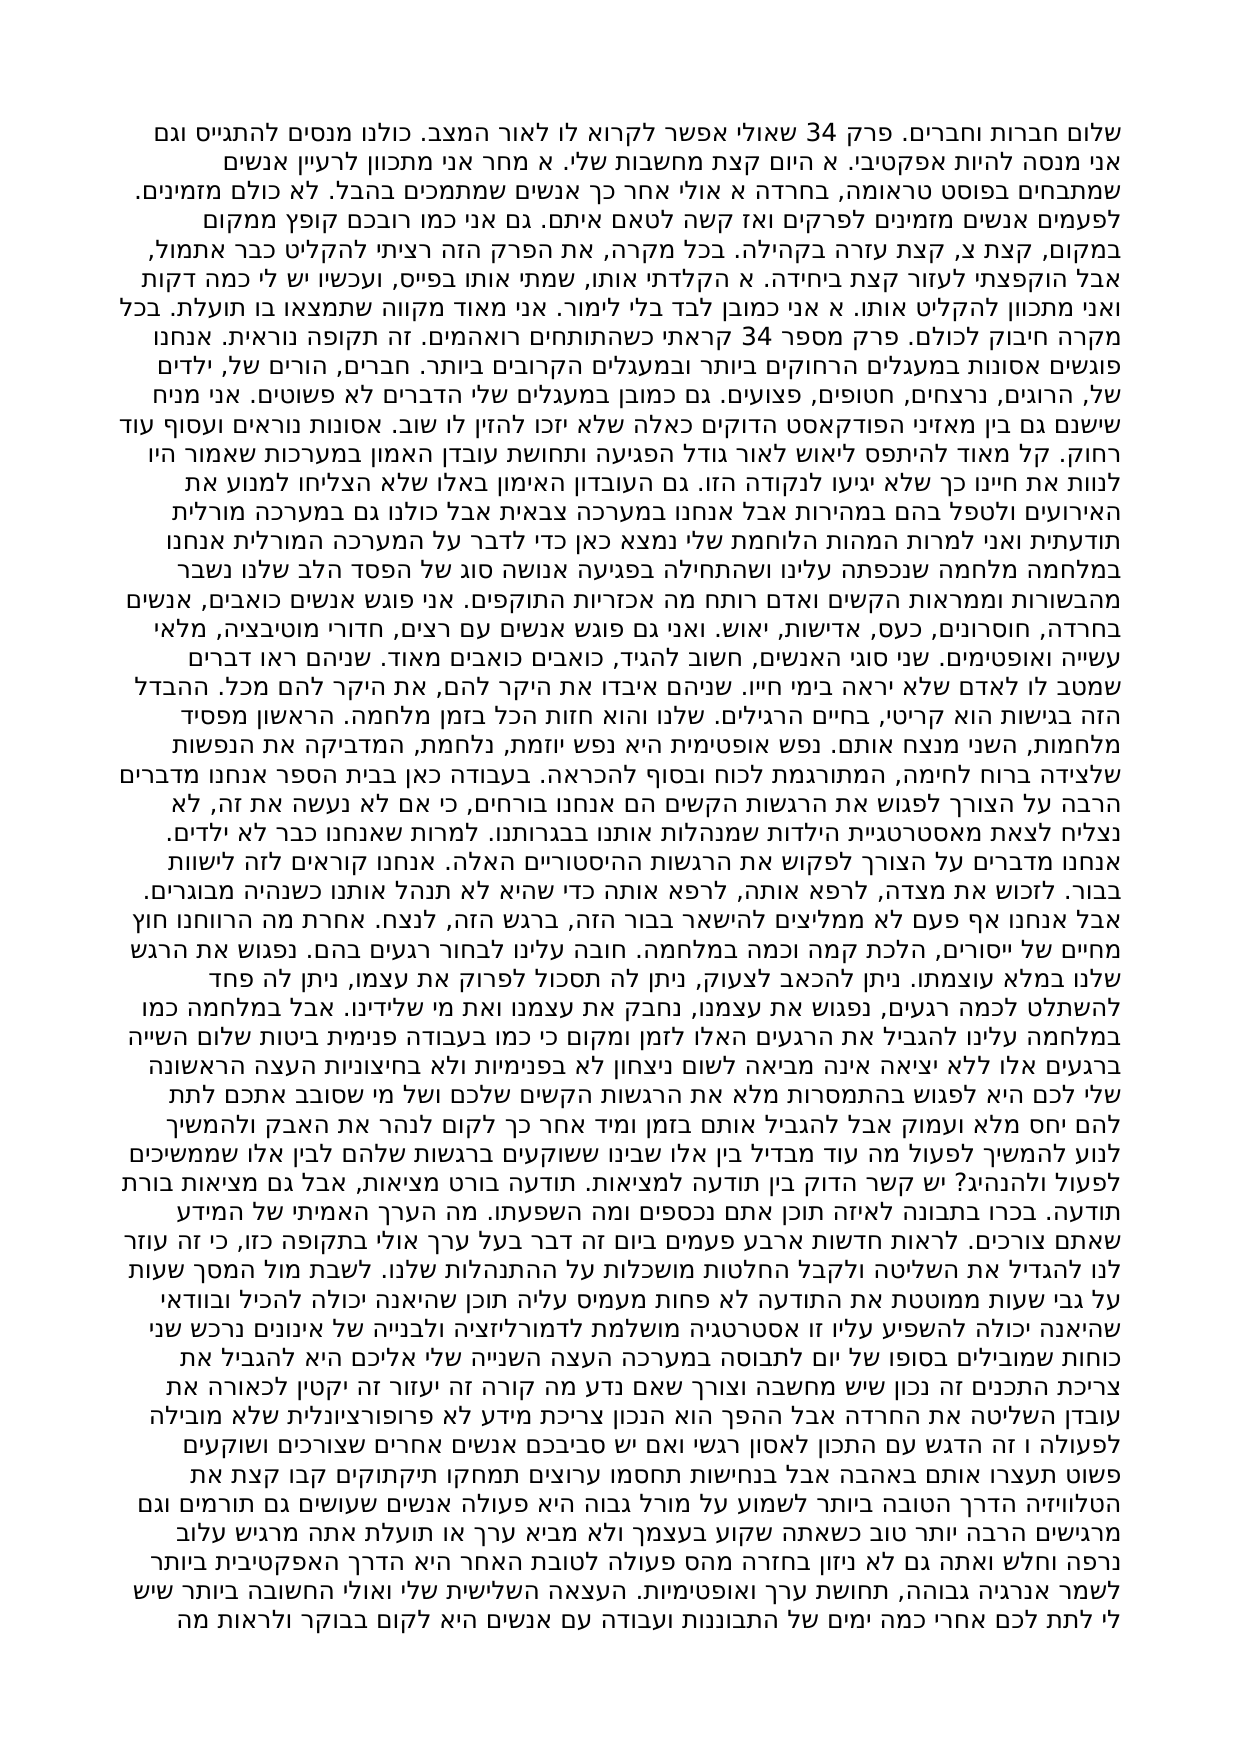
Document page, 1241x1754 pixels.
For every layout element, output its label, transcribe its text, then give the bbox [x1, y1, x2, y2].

text שלום חברות וחברים. פרק 34 שאולי אפשר לקרוא לו לאור המצב. כולנו מנסים להתגייס וגם אני מנסה להיות אפקטיבי. א היום קצת מחשבות שלי. א מחר אני מתכוון לרעיין אנשים שמתבחים בפוסט טראומה, בחרדה א אולי אחר כך אנשים שמתמכים בהבל. לא כולם מזמינים. לפעמים אנשים מזמינים לפרקים ואז קשה לטאם איתם. גם אני כמו רובכם קופץ ממקום במקום, קצת צ, קצת עזרה בקהילה. בכל מקרה, את הפרק הזה רציתי להקליט כבר אתמול, אבל הוקפצתי לעזור קצת ביחידה. א הקלדתי אותו, שמתי אותו בפייס, ועכשיו יש לי כמה דקות ואני מתכוון להקליט אותו. א אני כמובן לבד בלי לימור. אני מאוד מקווה שתמצאו בו תועלת. בכל מקרה חיבוק לכולם. פרק מספר 34 קראתי כשהתותחים רואהמים. זה תקופה נוראית. אנחנו פוגשים אסונות במעגלים הרחוקים ביותר ובמעגלים הקרובים ביותר. חברים, הורים של, ילדים של, הרוגים, נרצחים, חטופים, פצועים. גם כמובן במעגלים שלי הדברים לא פשוטים. אני מניח שישנם גם בין מאזיני הפודקאסט הדוקים כאלה שלא יזכו להזין לו שוב. אסונות נוראים ועסוף עוד רחוק. קל מאוד להיתפס ליאוש לאור גודל הפגיעה ותחושת עובדן האמון במערכות שאמור היו לנוות את חיינו כך שלא יגיעו לנקודה הזו. גם העובדון האימון באלו שלא הצליחו למנוע את האירועים ולטפל בהם במהירות אבל אנחנו במערכה צבאית אבל כולנו גם במערכה מורלית תודעתית ואני למרות המהות הלוחמת שלי נמצא כאן כדי לדבר על המערכה המורלית אנחנו במלחמה מלחמה שנכפתה עלינו ושהתחילה בפגיעה אנושה סוג של הפסד הלב שלנו נשבר מהבשורות וממראות הקשים ואדם רותח מה אכזריות התוקפים. אני פוגש אנשים כואבים, אנשים בחרדה, חוסרונים, כעס, אדישות, יאוש. ואני גם פוגש אנשים עם רצים, חדורי מוטיבציה, מלאי עשייה ואופטימים. שני סוגי האנשים, חשוב להגיד, כואבים כואבים מאוד. שניהם ראו דברים שמטב לו לאדם שלא יראה בימי חייו. שניהם איבדו את היקר להם, את היקר להם מכל. ההבדל הזה בגישות הוא קריטי, בחיים הרגילים. שלנו והוא חזות הכל בזמן מלחמה. הראשון מפסיד מלחמות, השני מנצח אותם. נפש אופטימית היא נפש יוזמת, נלחמת, המדביקה את הנפשות שלצידה ברוח לחימה, המתורגמת לכוח ובסוף להכראה. בעבודה כאן בבית הספר אנחנו מדברים הרבה על הצורך לפגוש את הרגשות הקשים הם אנחנו בורחים, כי אם לא נעשה את זה, לא נצליח לצאת מאסטרטגיית הילדות שמנהלות אותנו בבגרותנו. למרות שאנחנו כבר לא ילדים. אנחנו מדברים על הצורך לפקוש את הרגשות ההיסטוריים האלה. אנחנו קוראים לזה לישוות בבור. לזכוש את מצדה, לרפא אותה, לרפא אותה כדי שהיא לא תנהל אותנו כשנהיה מבוגרים. אבל אנחנו אף פעם לא ממליצים להישאר בבור הזה, ברגש הזה, לנצח. אחרת מה הרווחנו חוץ מחיים של ייסורים, הלכת קמה וכמה במלחמה. חובה עלינו לבחור רגעים בהם. נפגוש את הרגש שלנו במלא עוצמתו. ניתן להכאב לצעוק, ניתן לה תסכול לפרוק את עצמו, ניתן לה פחד להשתלט לכמה רגעים, נפגוש את עצמנו, נחבק את עצמנו ואת מי שלידינו. אבל במלחמה כמו במלחמה עלינו להגביל את הרגעים האלו לזמן ומקום כי כמו בעבודה פנימית ביטות שלום השייה ברגעים אלו ללא יציאה אינה מביאה לשום ניצחון לא בפנימיות ולא בחיצוניות העצה הראשונה שלי לכם היא לפגוש בהתמסרות מלא את הרגשות הקשים שלכם ושל מי שסובב אתכם לתת להם יחס מלא ועמוק אבל להגביל אותם בזמן ומיד אחר כך לקום לנהר את האבק ולהמשיך לנוע להמשיך לפעול מה עוד מבדיל בין אלו שבינו ששוקעים ברגשות שלהם לבין אלו שממשיכים לפעול ולהנהיג? יש קשר הדוק בין תודעה למציאות. תודעה בורט מציאות, אבל גם מציאות בורת תודעה. בכרו בתבונה לאיזה תוכן אתם נכספים ומה השפעתו. מה הערך האמיתי של המידע שאתם צורכים. לראות חדשות ארבע פעמים ביום זה דבר בעל ערך אולי בתקופה כזו, כי זה עוזר לנו להגדיל את השליטה ולקבל החלטות מושכלות על ההתנהלות שלנו. לשבת מול המסך שעות על גבי שעות ממוטטת את התודעה לא פחות מעמיס עליה תוכן שהיאנה יכולה להכיל ובוודאי שהיאנה יכולה להשפיע עליו זו אסטרטגיה מושלמת לדמורליזציה ולבנייה של אינונים נרכש שני כוחות שמובילים בסופו של יום לתבוסה במערכה העצה השנייה שלי אליכם היא להגביל את צריכת התכנים זה נכון שיש מחשבה וצורך שאם נדע מה קורה זה יעזור זה יקטין לכאורה את עובדן השליטה את החרדה אבל ההפך הוא הנכון צריכת מידע לא פרופורציונלית שלא מובילה לפעולה ו זה הדגש עם התכון לאסון רגשי ואם יש סביבכם אנשים אחרים שצורכים ושוקעים פשוט תעצרו אותם באהבה אבל בנחישות תחסמו ערוצים תמחקו תיקתוקים קבו קצת את הטלוויזיה הדרך הטובה ביותר לשמוע על מורל גבוה היא פעולה אנשים שעושים גם תורמים וגם מרגישים הרבה יותר טוב כשאתה שקוע בעצמך ולא מביא ערך או תועלת אתה מרגיש עלוב נרפה וחלש ואתה גם לא ניזון בחזרה מהס פעולה לטובת האחר היא הדרך האפקטיבית ביותר לשמר אנרגיה גבוהה, תחושת ערך ואופטימיות. העצאה השלישית שלי ואולי החשובה ביותר שיש לי לתת לכם אחרי כמה ימים של התבוננות ועבודה עם אנשים היא לקום בבוקר ולראות מה הפעולות שאתם עושים שמביאות תועלת לסביבה הקרובה שלכם ולמעגלים הרחוקים יותר. קומו כל בוקר ותעשו רשימה. אתם מיד תרגישו יותר טוב. אין תרופה חזקה יותר מתרומה לקהילה. בימים האלה הולה אחת כמה וכמה. אל תחשבו מונחים של איך אני פותר את הבעיות הגדולות. לכל אחד מאיתנו יש נושאים שמדגים אותו. לא על כל הנושאים האלה אנחנו יכולים להשפיע. סמנו את הנושאים שמדאיגים אתכם אבל אין לכם יכולת להשפיע עליהם ותחליטו שאתם לא מתעסקים בהם. נקודה. למשל אם אתם אדם מן השורה אתם פחות יכולים להשפיע על האסטרטגיה הצבאית ולבצעי חילוץ. אז שחררו את עצמכם מהעיסוק שאין בו דבר חוץ מנזק עצמי. חרדה ומצוקה. בדקו על איזה מציאות אתם כן יכולים להשפיע ושם תתכננו את היום שלכם. זה להיות בכך שיש לי זמן ואני יכול להשפיע על המורל או שאני איש רכש יכול לסיים ברשת סיוד או אפילו להקליט פרק בפודקאסט. הנושא הרביעי הוא סביבה. כבר דובר כאן בעבר ודובר גם בעתיד על הקשר בין מציאות לתודעה וזה לא הזמן להעמיק. אבל כפי שאמרנו קודם כמו שתודעה בורת מציאות כך גם מציאות בוראת תודעה וחוזר חלילה. כלומר אם אתם רוצים לברום מציאות טובה יותר עליכם לצרוך מציאות טובה יותר. העצה הרביעית שלי לשים לב במה אתם מזינים את התודעה שלכם. מה עשיתי שמקיפה אתכם על כמות וסוג המדיה כבר דיברנו אבל שימו לב האם אתם מוקפים בשיח מפלג או בשיח מאחד האם אתם מוקפים בשיח אופטימי או בשיח פסימי אל תשכחו מה שמואר צומח תמיד גם במלחמה זה לא רק עניין פרטי זה גם עניין לאומי לכן עליכם גם להפיץ מדיה שתומחת במה שאנחנו רוצים שיצמח לא מדיה שמראה מה מעצבן אותנו מה פוגע בנו או שורף אותנו מבפנים תאירו את מה שאתם רוצים שיצמח זה חשוב חפשו בכוח אנשים עם אמונה אנשים מאחדים אנשים אופטימים תהיו כאלו בעצמכם תבחרו ערוץ מדיה או טלוויזיה רציונלי כזה שמאמין שרואה אור בקצה המנהרה תקיפו את עצמכם בסביבה שתשפיע לכם בצורה רצויה נקודה חמישית כמה מילים על ילדים ונוער שבאופן מוקצן וחריג רואים את בני גילם עוברים זבואות שאין לתאר וכמו כל אדם אחר עושים את ההקשות והשלכות המודעות והלא המודעות אל עצמם הילדים יפגנו את המצוקה שלהם בדרכים שאתם עלולים לפספס, אתם עלולים לגעור בהם כי תשייכו את ההתנהגות שלהם למשהו אחר. התכנסות תיקר אגואיזם, עייפות שהיא סוג של התמודדות תישפט כעצלנות וקחנות ומרידה לא יובנו. שימום ודישה לבידור הם גם אסטרטגיה עגונית שיכולה להיות זבן אותנו אבל בעצם סוג של התמודדות עם פחד, כאב, חרדה ומצוקה. זה לא הזמן לשפוט את הילדים שלכם. זה לא הזמן לשפוט את בני הזוג שלכם. זה הזמן לדבר, להרגיע, לתת מקום לרגש, לתת משימות לילדים. להצים אותם וגם לשים גבולות הגיוניים. הגבול גם הוא דבר מרגיע וחשוב בחיי הילד בכלל. ובזמן כאוס כזה בפרט. אם אחד ממני הזוג מוצא עצמו קצר יותר, עצבני יותר, רגשני יותר, יפנה אחר כבוד לפרטנר שלו שיטפל בילדים ברגעים האלו. תדאגו שגם הילדים שלכם יצרכו מדיה בכמות ובאיכות הרצויה. שימו גבול, אל תתביישו. תדאגו שיהיו מוקפים בסביבה נכונה, שיהיו מעורבים בעשייה שיש בנתינה, שילכו להרוז חבילות האוכל החל. הייתי רוצה גם לדבר על איך עם ישראל הגיע לאן שהגיע, אבל נדמה לי שזה לא הזמן. יש לנו המון מה ללמוד כפרטים וכעם. ואם נעיז להאמין שאכן מערכת היחסים שיש לי מהעולם הנה ההשתקפות מערכת היחסים שיש לי עם עצמי. כמו שאמרנו כל כך הרבה פעמים בסדנות בפודקאסט פה, אם אנחנו מאמינים או מוכנים להאמין שזה נכון כהורים, כבני זוג, כשכנים, אולי נהיה מוכנים להתבונן בזה גם במערכות יחסים בין קבוצות גדולות יותר. אם אנחנו רוצים להשתנות להתעצם כעם אם אנחנו רוצים מערכות יחסים אחרות עם המציאות שמקיפה אותנו. יש לנו בהמשך גם עבודה פנימית עמוקה ומשמעותית לעשות אבל זה באמת לפרק אחר כי לפני זה יש לנו מלחמה אדירה לנצח. אוהב אתכם מאוד ומאחל לכולנו ימים טובים ורגועים יותר. ניפגש אחרי שנצח. טל. [118, 118, 1122, 1635]
